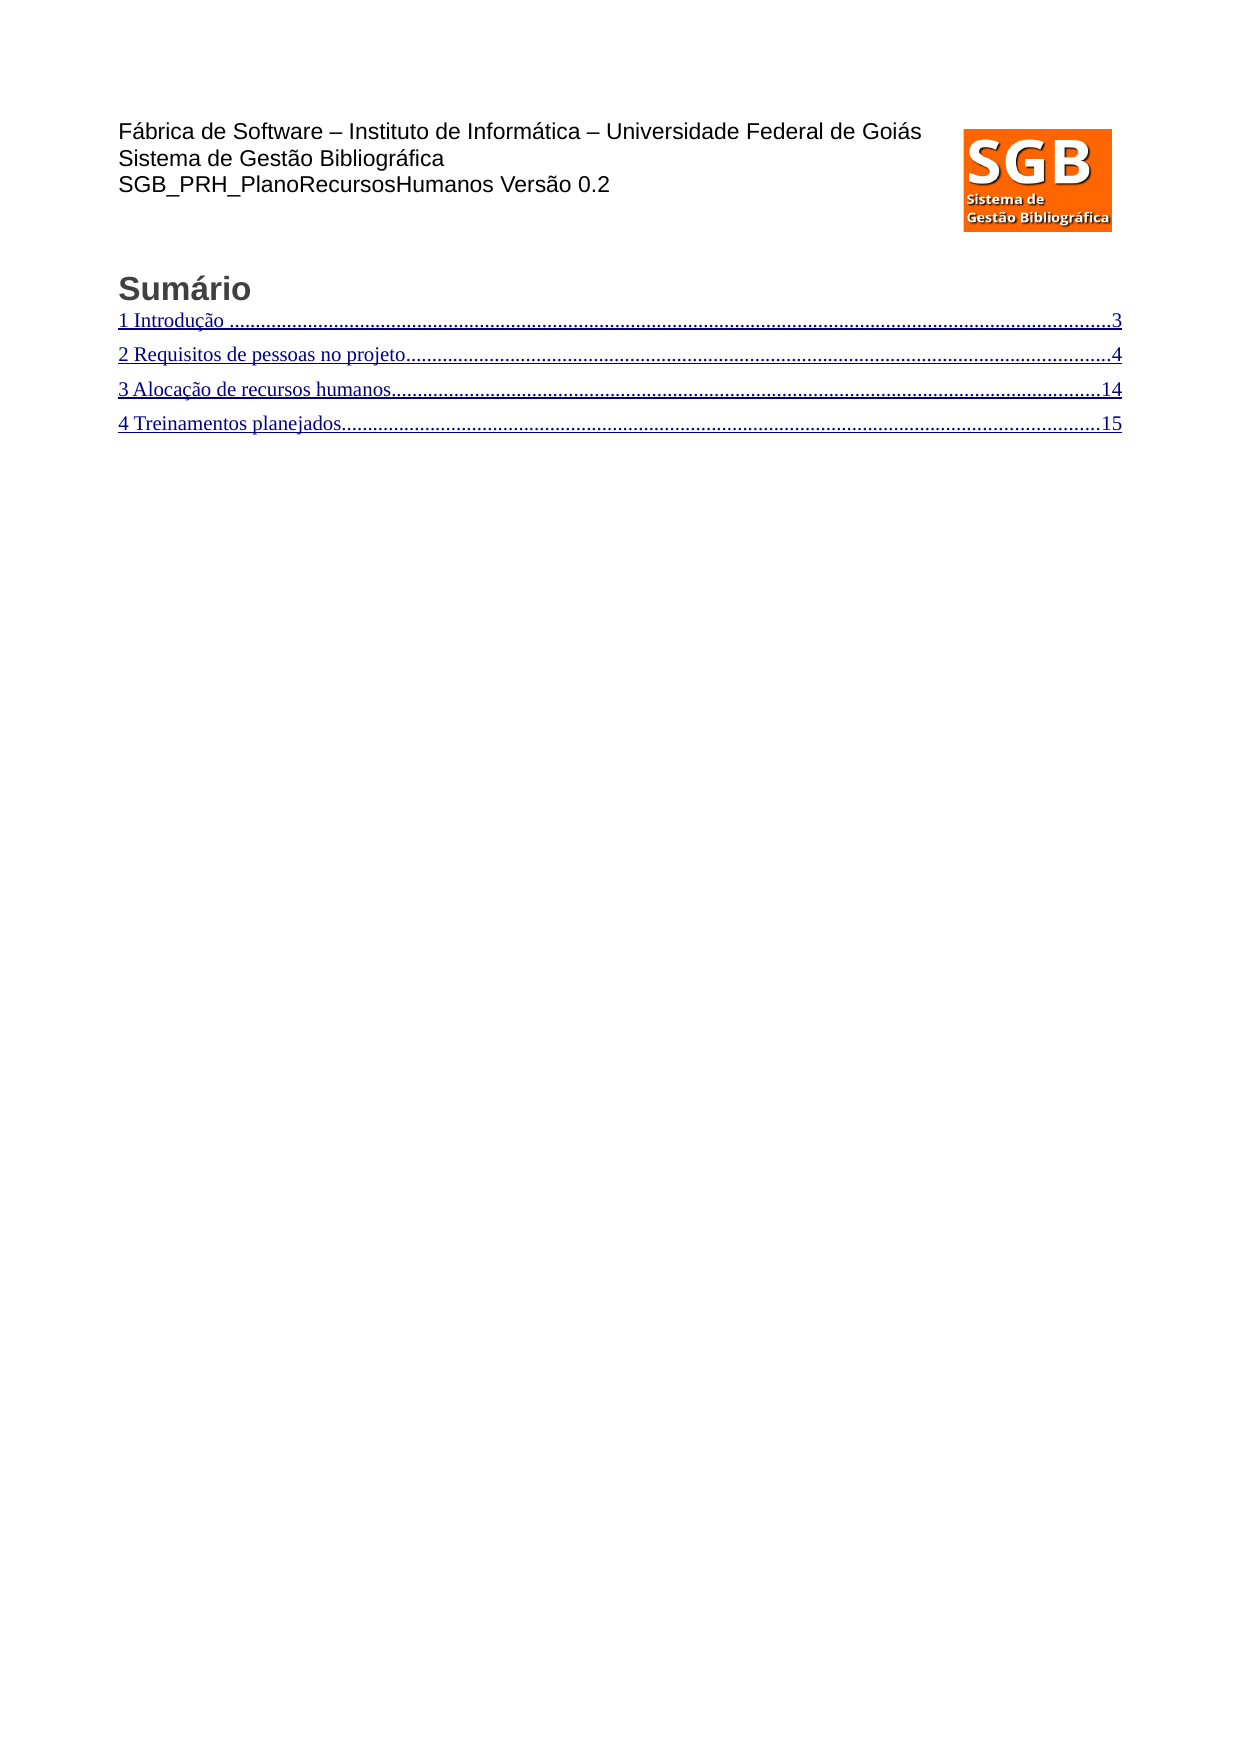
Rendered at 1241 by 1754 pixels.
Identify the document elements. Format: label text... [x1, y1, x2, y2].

text 1 Introdução 3 [118, 308, 1122, 328]
text 4 Treinamentos planejados 15 [118, 411, 1122, 432]
text 2 Requisitos de pessoas no projeto 4 [118, 342, 1122, 363]
text 3 Alocação de recursos humanos 14 [118, 377, 1122, 397]
picture [963, 129, 1112, 232]
subtitle Sumário [118, 269, 1122, 308]
